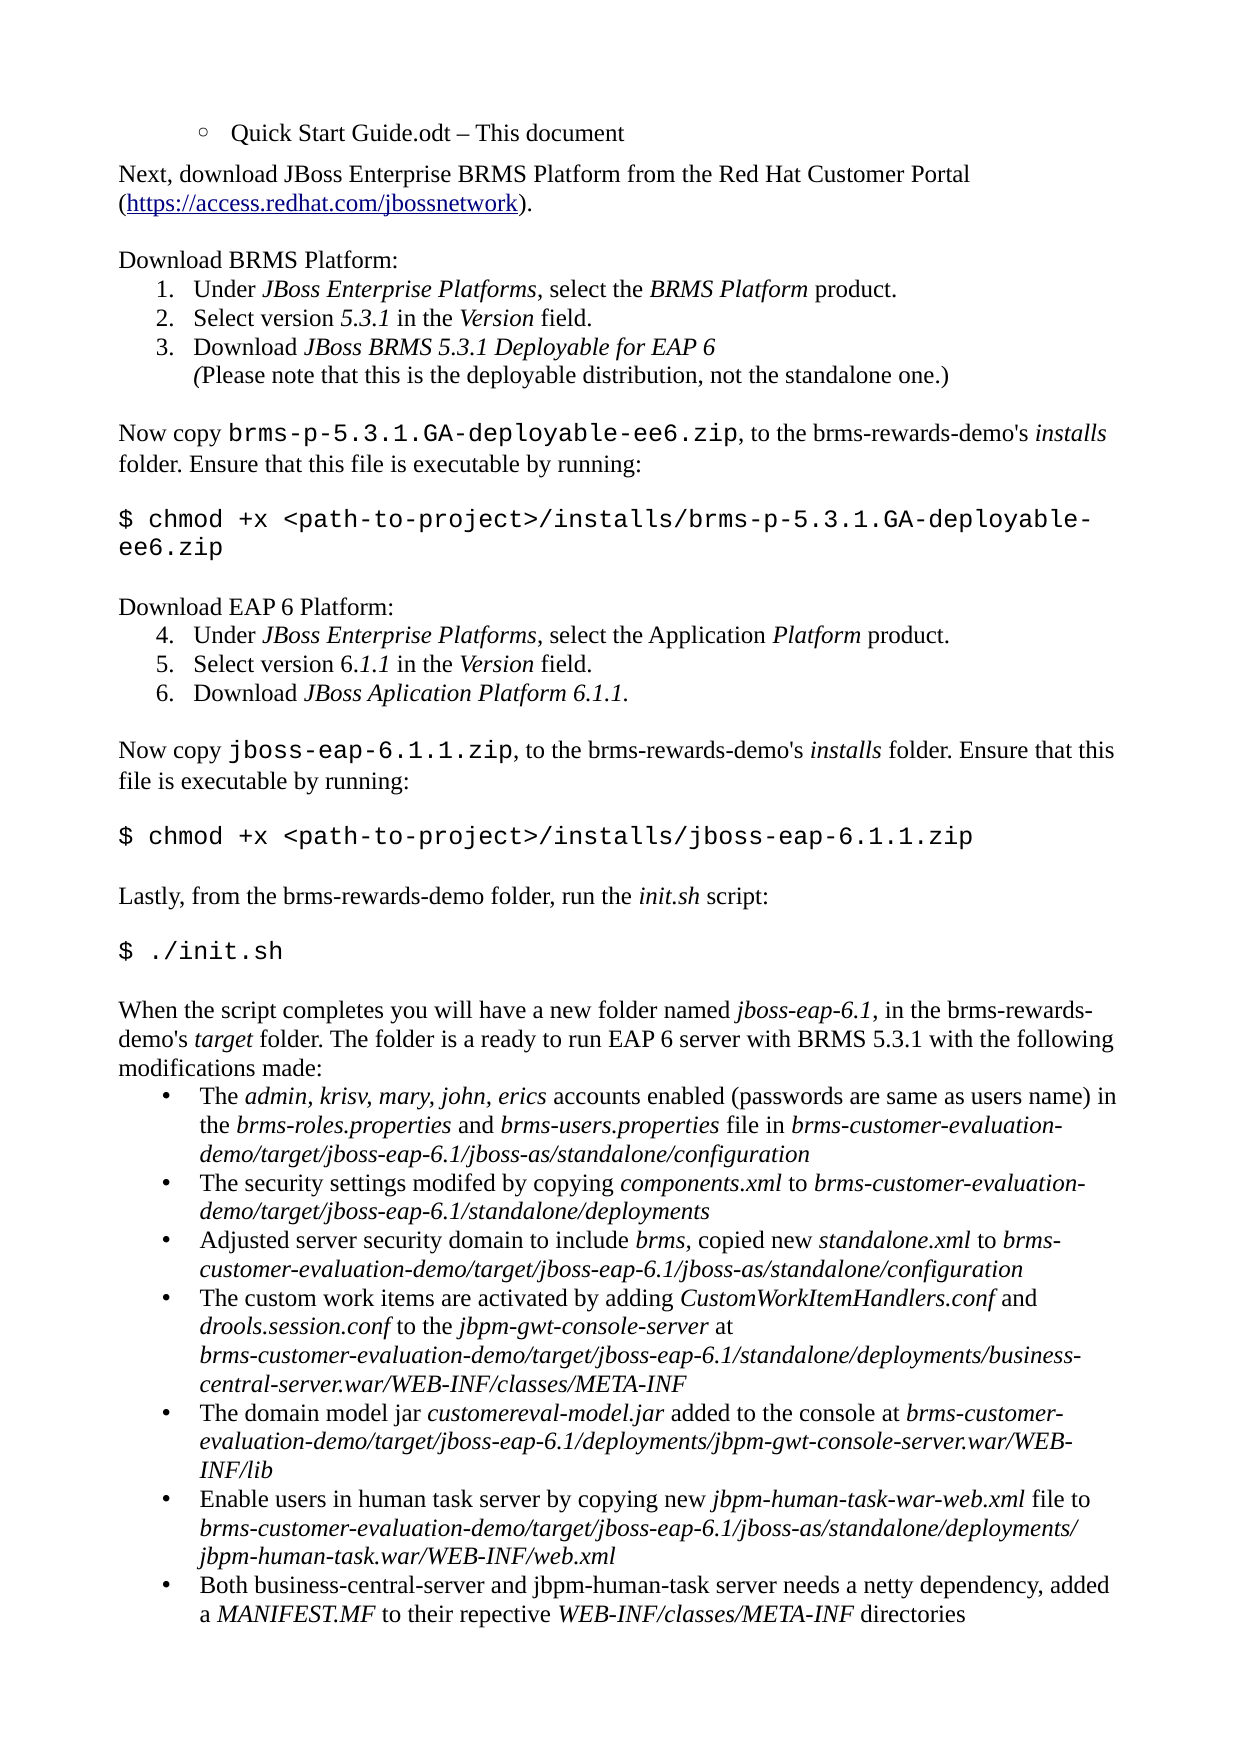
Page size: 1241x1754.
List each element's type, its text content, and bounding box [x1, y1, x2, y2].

list Enable users in human task server by copying new jbpm-human-task-war-web.xml file to brms-customer-evaluation-demo/target/jboss-eap-6.1/jboss-as/standalone/deployments/jbpm-human-task.war/WEB-INF/web.xml [162, 1484, 1122, 1570]
list Select version 5.3.1 in the Version field. [156, 303, 1122, 332]
text Download BRMS Platform: [118, 217, 1122, 274]
list Download JBoss BRMS 5.3.1 Deployable for EAP 6 (Please note that this is the deployable distribution, not the standalone one.) [156, 332, 1122, 389]
list Adjusted server security domain to include brms, copied new standalone.xml to brms-customer-evaluation-demo/target/jboss-eap-6.1/jboss-as/standalone/configuration [162, 1225, 1122, 1283]
list The security settings modifed by copying components.xml to brms-customer-evaluation-demo/target/jboss-eap-6.1/standalone/deployments [162, 1168, 1122, 1225]
list Under JBoss Enterprise Platforms, select the Application Platform product. [156, 621, 1122, 649]
list Download JBoss Aplication Platform 6.1.1. [156, 678, 1122, 707]
text $ chmod +x <path-to-project>/installs/jboss-eap-6.1.1.zip [118, 824, 1122, 852]
list The admin, krisv, mary, john, erics accounts enabled (passwords are same as users name) in the brms-roles.properties and brms-users.properties file in brms-customer-evaluation-demo/target/jboss-eap-6.1/jboss-as/standalone/configuration [162, 1081, 1122, 1168]
list Both business-central-server and jbpm-human-task server needs a netty dependency, added a MANIFEST.MF to their repective WEB-INF/classes/META-INF directories [162, 1570, 1122, 1628]
text Now copy brms-p-5.3.1.GA-deployable-ee6.zip, to the brms-rewards-demo's installs folder. Ensure that this file is executable by running: [118, 418, 1122, 478]
list The custom work items are activated by adding CustomWorkItemHandlers.conf and drools.session.conf to the jbpm-gwt-console-server at brms-customer-evaluation-demo/target/jboss-eap-6.1/standalone/deployments/business-central-server.war/WEB-INF/classes/META-INF [162, 1283, 1122, 1398]
text Now copy jboss-eap-6.1.1.zip, to the brms-rewards-demo's installs folder. Ensure that this file is executable by running: [118, 736, 1122, 795]
text Download EAP 6 Platform: [118, 592, 1122, 621]
text When the script completes you will have a new folder named jboss-eap-6.1, in the brms-rewards-demo's target folder. The folder is a ready to run EAP 6 server with BRMS 5.3.1 with the following modifications made: [118, 995, 1122, 1081]
text Lastly, from the brms-rewards-demo folder, run the init.sh script: [118, 881, 1122, 910]
text Next, download JBoss Enterprise BRMS Platform from the Red Hat Customer Portal (https://access.redhat.com/jbossnetwork). [118, 159, 1122, 217]
list The domain model jar customereval-model.jar added to the console at brms-customer-evaluation-demo/target/jboss-eap-6.1/deployments/jbpm-gwt-console-server.war/WEB-INF/lib [162, 1398, 1122, 1484]
list Quick Start Guide.odt – This document [193, 118, 1122, 147]
list Under JBoss Enterprise Platforms, select the BRMS Platform product. [156, 274, 1122, 303]
list Select version 6.1.1 in the Version field. [156, 649, 1122, 678]
text $ ./init.sh [118, 938, 1122, 967]
text $ chmod +x <path-to-project>/installs/brms-p-5.3.1.GA-deployable-ee6.zip [118, 506, 1122, 563]
